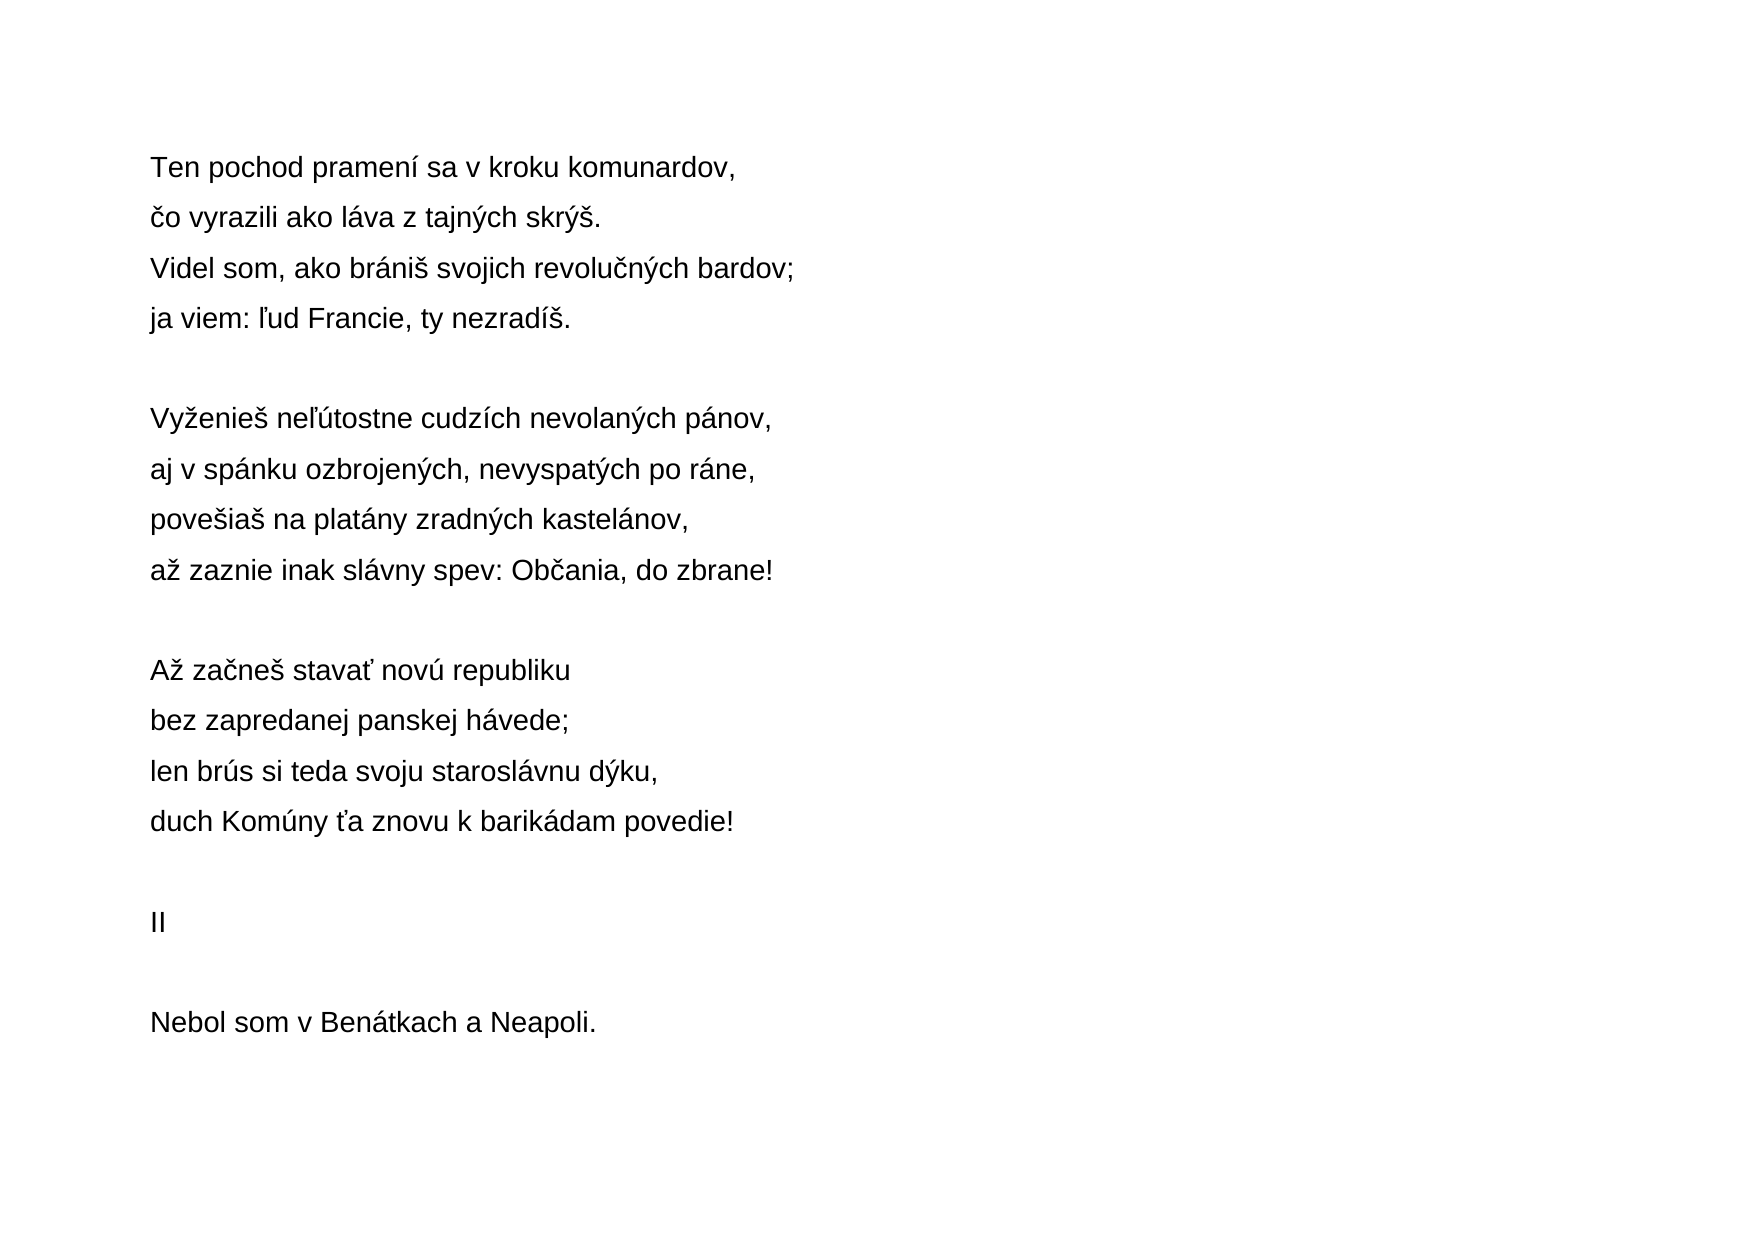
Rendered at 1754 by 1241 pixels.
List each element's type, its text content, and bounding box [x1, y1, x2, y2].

text II [150, 905, 1243, 938]
text aj v spánku ozbrojených, nevyspatých po ráne, [150, 452, 1243, 485]
text bez zapredanej panskej hávede; [150, 703, 1243, 737]
text len brús si teda svoju staroslávnu dýku, [150, 754, 1243, 787]
text Vyženieš neľútostne cudzích nevolaných pánov, [150, 402, 1243, 435]
text Ten pochod pramení sa v kroku komunardov, [150, 150, 1243, 183]
text Videl som, ako brániš svojich revolučných bardov; [150, 251, 1243, 284]
text Nebol som v Benátkach a Neapoli. [150, 1005, 1243, 1039]
text až zaznie inak slávny spev: Občania, do zbrane! [150, 552, 1243, 586]
text čo vyrazili ako láva z tajných skrýš. [150, 200, 1243, 234]
text ja viem: ľud Francie, ty nezradíš. [150, 301, 1243, 334]
text povešiaš na platány zradných kastelánov, [150, 502, 1243, 536]
text duch Komúny ťa znovu k barikádam povedie! [150, 804, 1243, 838]
text Až začneš stavať novú republiku [150, 653, 1243, 687]
